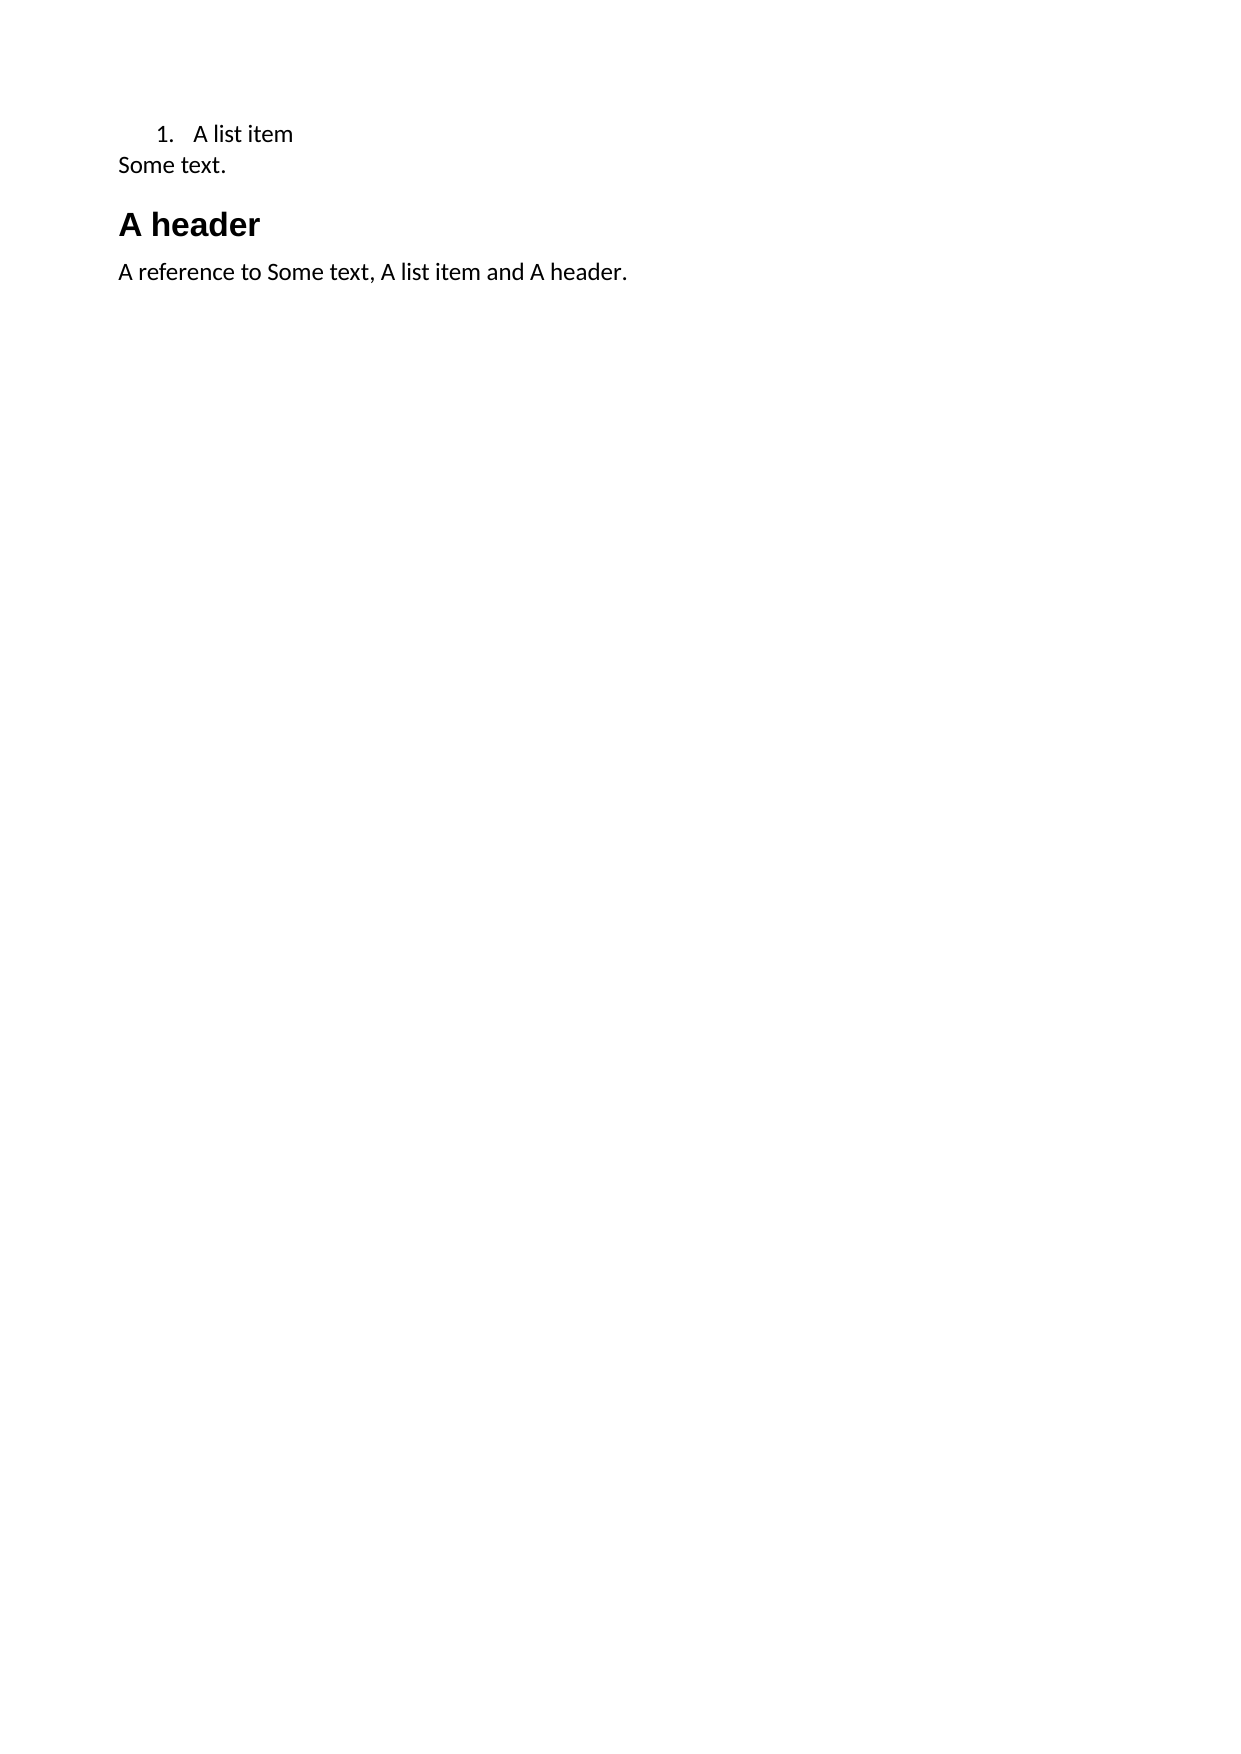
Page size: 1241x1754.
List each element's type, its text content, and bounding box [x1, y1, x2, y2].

text A reference to Some text, A list item and A header. [118, 256, 1122, 287]
text Some text. [118, 149, 1122, 180]
list A list item [156, 118, 1122, 149]
subtitle A header [118, 205, 1122, 244]
